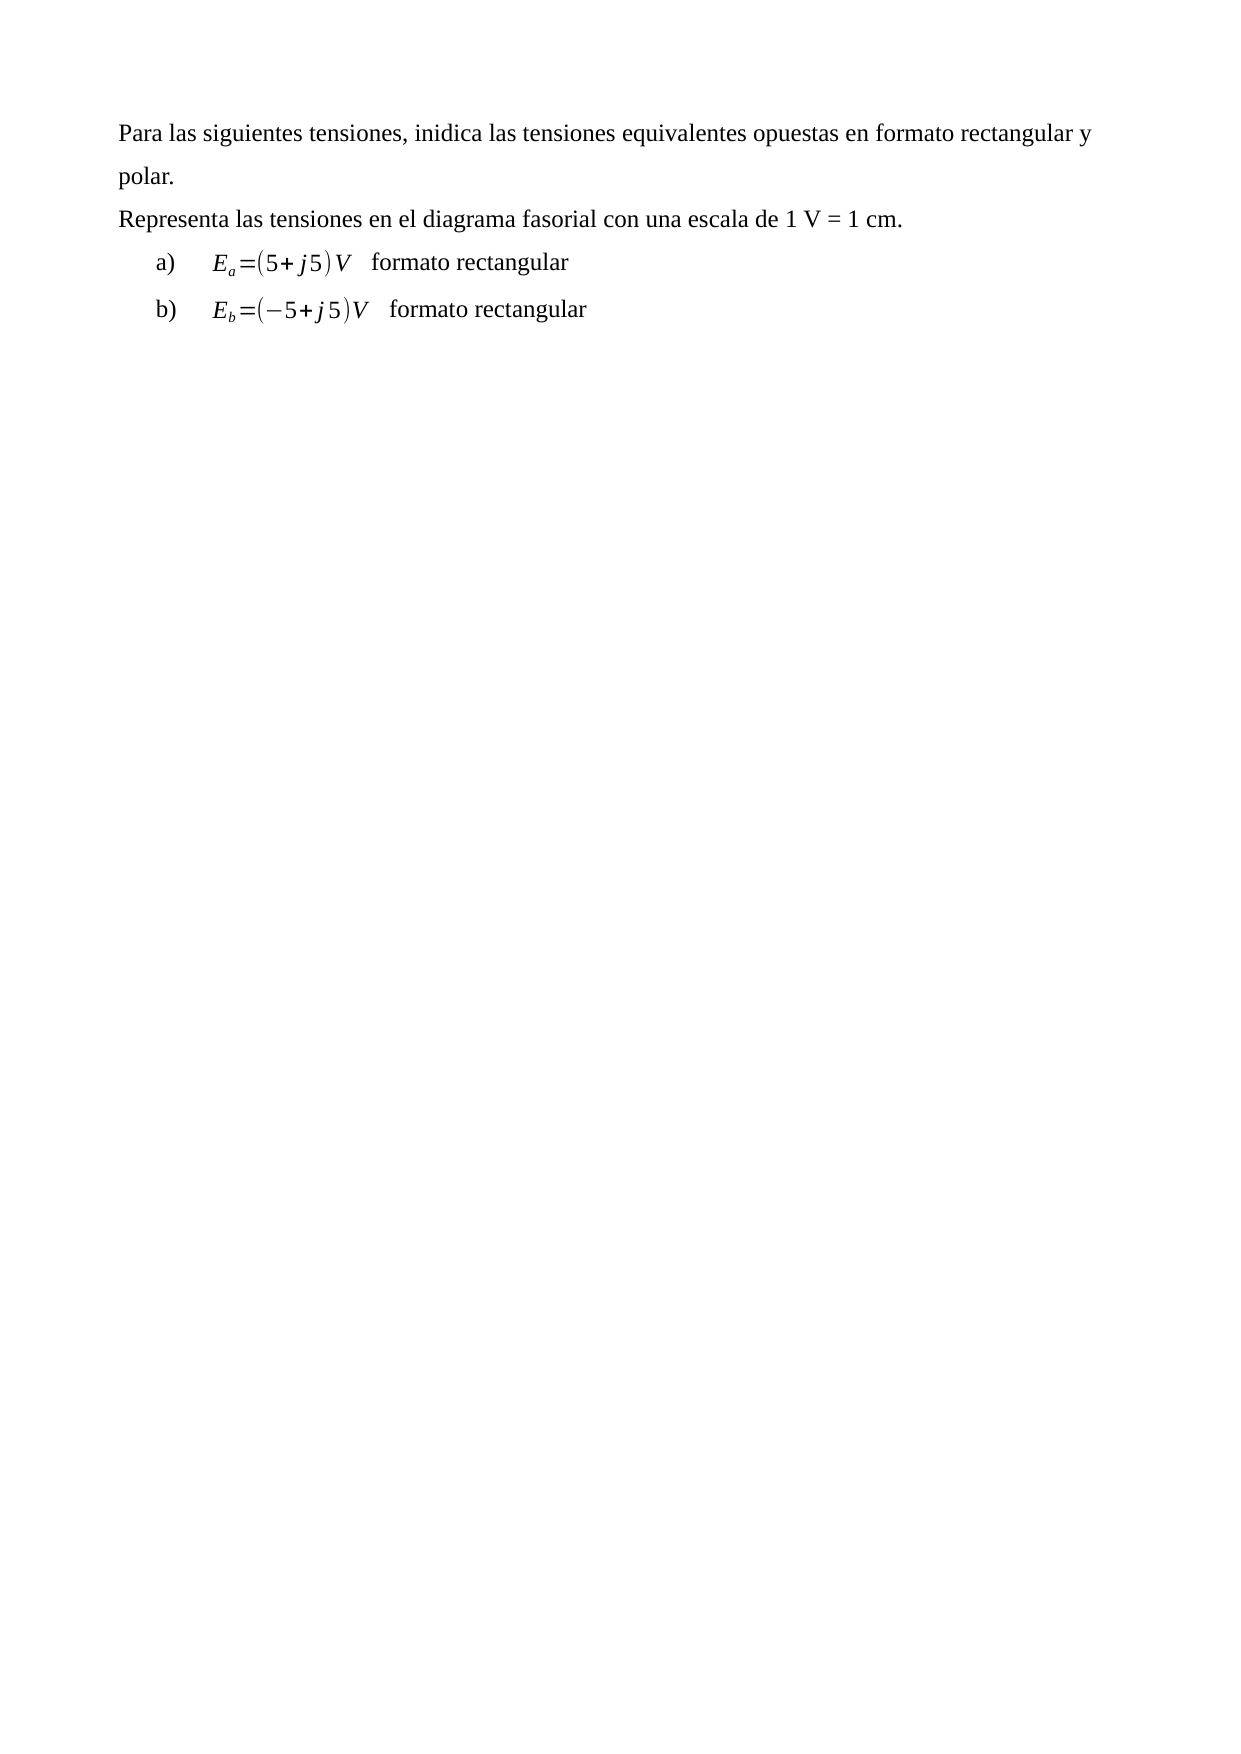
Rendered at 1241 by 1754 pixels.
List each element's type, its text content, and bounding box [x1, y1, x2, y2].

text Representa las tensiones en el diagrama fasorial con una escala de 1 V = 1 cm. [118, 204, 1122, 233]
list formato rectangular [156, 247, 1122, 280]
list formato rectangular [156, 294, 1122, 327]
text Para las siguientes tensiones, inidica las tensiones equivalentes opuestas en formato rectangular y polar. [118, 118, 1122, 190]
